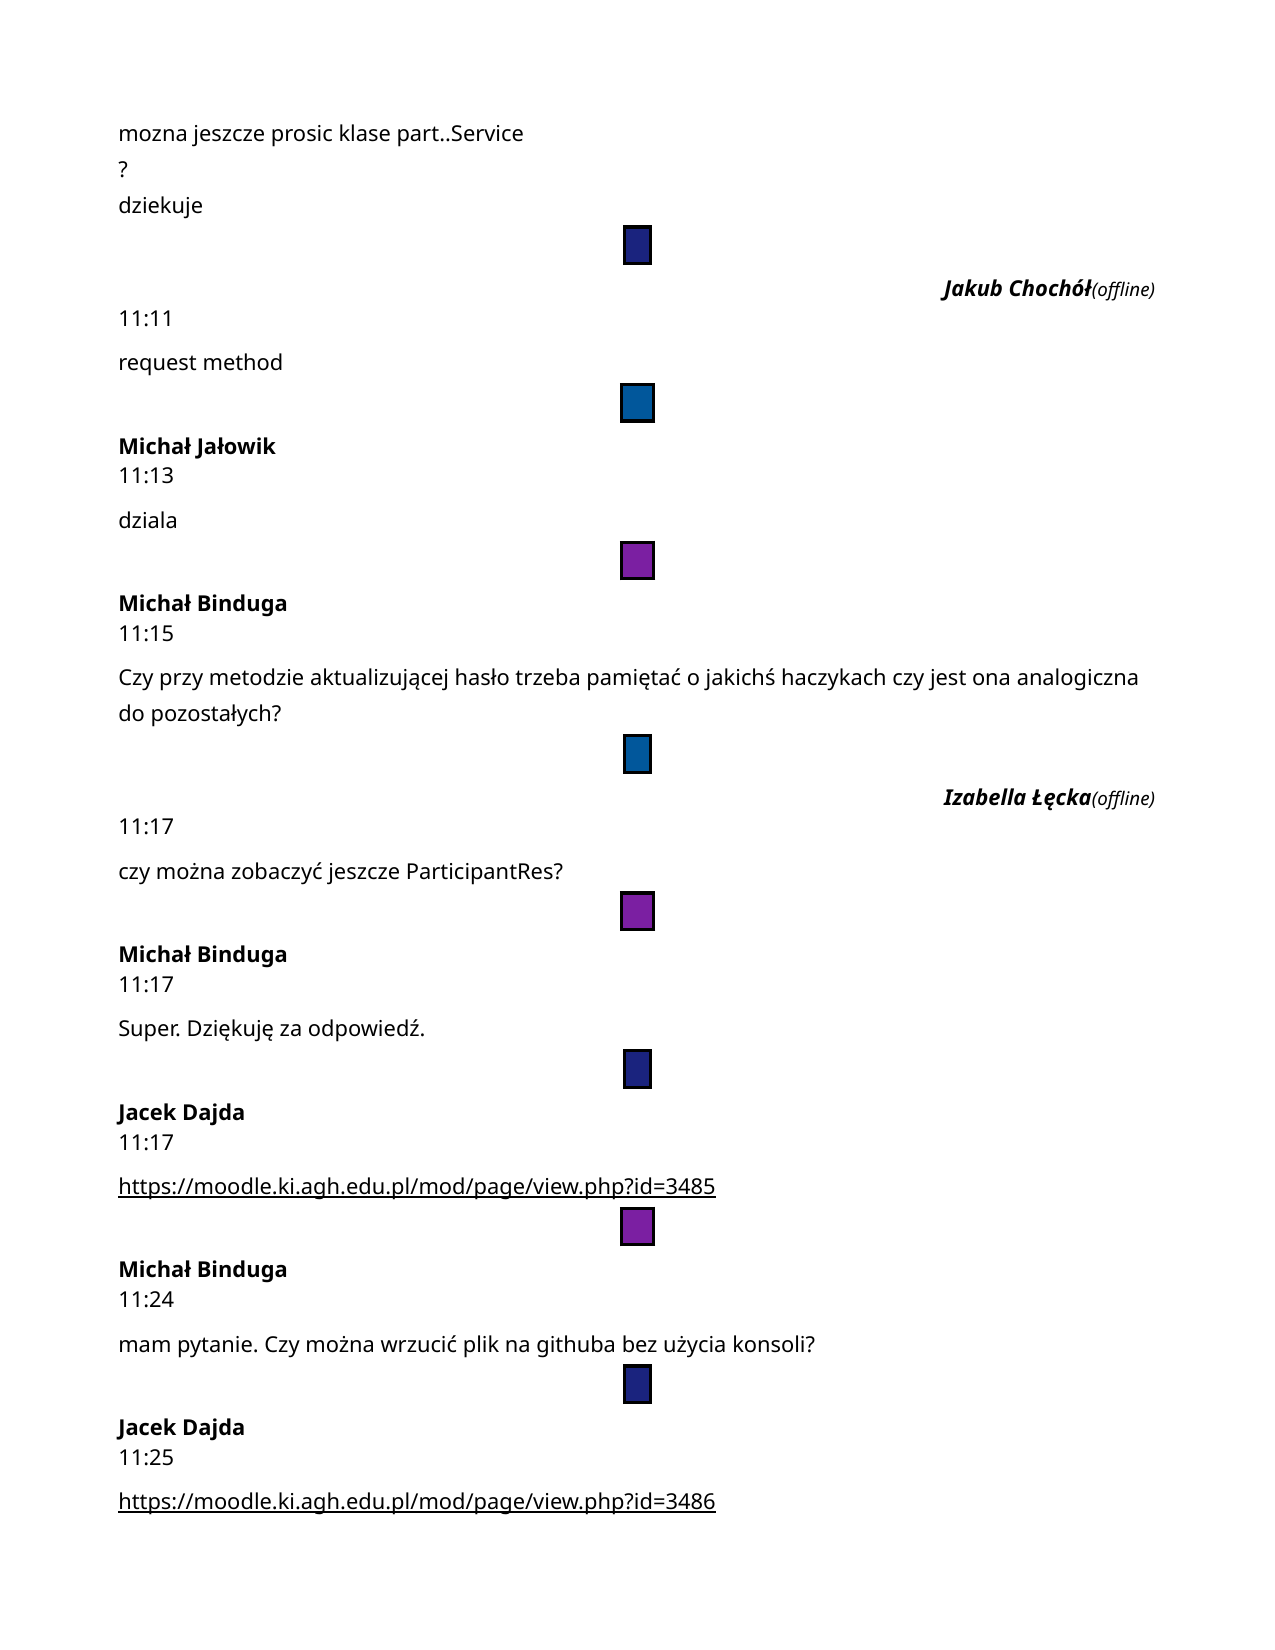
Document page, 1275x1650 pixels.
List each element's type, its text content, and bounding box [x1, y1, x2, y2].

text Iz [626, 737, 649, 771]
text [118, 891, 620, 931]
text [118, 1207, 620, 1246]
text mozna jeszcze prosic klase part..Service [118, 118, 1157, 148]
text [118, 734, 623, 774]
text [118, 541, 620, 580]
text 11:17 [118, 1127, 1157, 1156]
text 11:13 [118, 460, 1157, 490]
text 11:11 [118, 303, 1157, 333]
text Super. Dziękuję za odpowiedź. [118, 1013, 1157, 1043]
text 11:17 [118, 811, 1157, 841]
text [655, 383, 1157, 423]
text dziala [118, 505, 1157, 534]
text Michał Binduga [118, 1254, 1157, 1284]
text mam pytanie. Czy można wrzucić plik na githuba bez użycia konsoli? [118, 1328, 1157, 1358]
text [118, 1049, 623, 1089]
text Ja [626, 1368, 649, 1401]
text Jacek Dajda [118, 1097, 1157, 1127]
text https://moodle.ki.agh.edu.pl/mod/page/view.php?id=3486 [118, 1486, 1157, 1516]
text Ja [626, 1052, 649, 1086]
text 11:15 [118, 618, 1157, 648]
text [652, 1364, 1157, 1404]
text [652, 734, 1157, 774]
text Mi [623, 386, 652, 419]
text Michał Jałowik [118, 431, 1157, 460]
text Michał Binduga [118, 588, 1157, 618]
text Mi [623, 895, 652, 928]
text 11:17 [118, 969, 1157, 999]
text 11:24 [118, 1284, 1157, 1314]
text ? [118, 154, 1157, 184]
text [118, 225, 623, 265]
text Michał Binduga [118, 939, 1157, 969]
text 11:25 [118, 1442, 1157, 1472]
text [655, 1207, 1157, 1246]
text Ja [626, 229, 649, 262]
text dziekuje [118, 189, 1157, 219]
text [655, 891, 1157, 931]
text [118, 383, 620, 423]
text Mi [623, 544, 652, 577]
text [118, 1364, 623, 1404]
text Mi [623, 1210, 652, 1243]
text request method [118, 347, 1157, 377]
text [655, 541, 1157, 580]
text Czy przy metodzie aktualizującej hasło trzeba pamiętać o jakichś haczykach czy jest ona analogiczna do pozostałych? [118, 662, 1157, 728]
text Izabella Łęcka(offline) [118, 782, 1157, 811]
text [652, 1049, 1157, 1089]
text Jakub Chochół(offline) [118, 273, 1157, 303]
text https://moodle.ki.agh.edu.pl/mod/page/view.php?id=3485 [118, 1171, 1157, 1201]
text [652, 225, 1157, 265]
text Jacek Dajda [118, 1412, 1157, 1442]
text czy można zobaczyć jeszcze ParticipantRes? [118, 856, 1157, 886]
